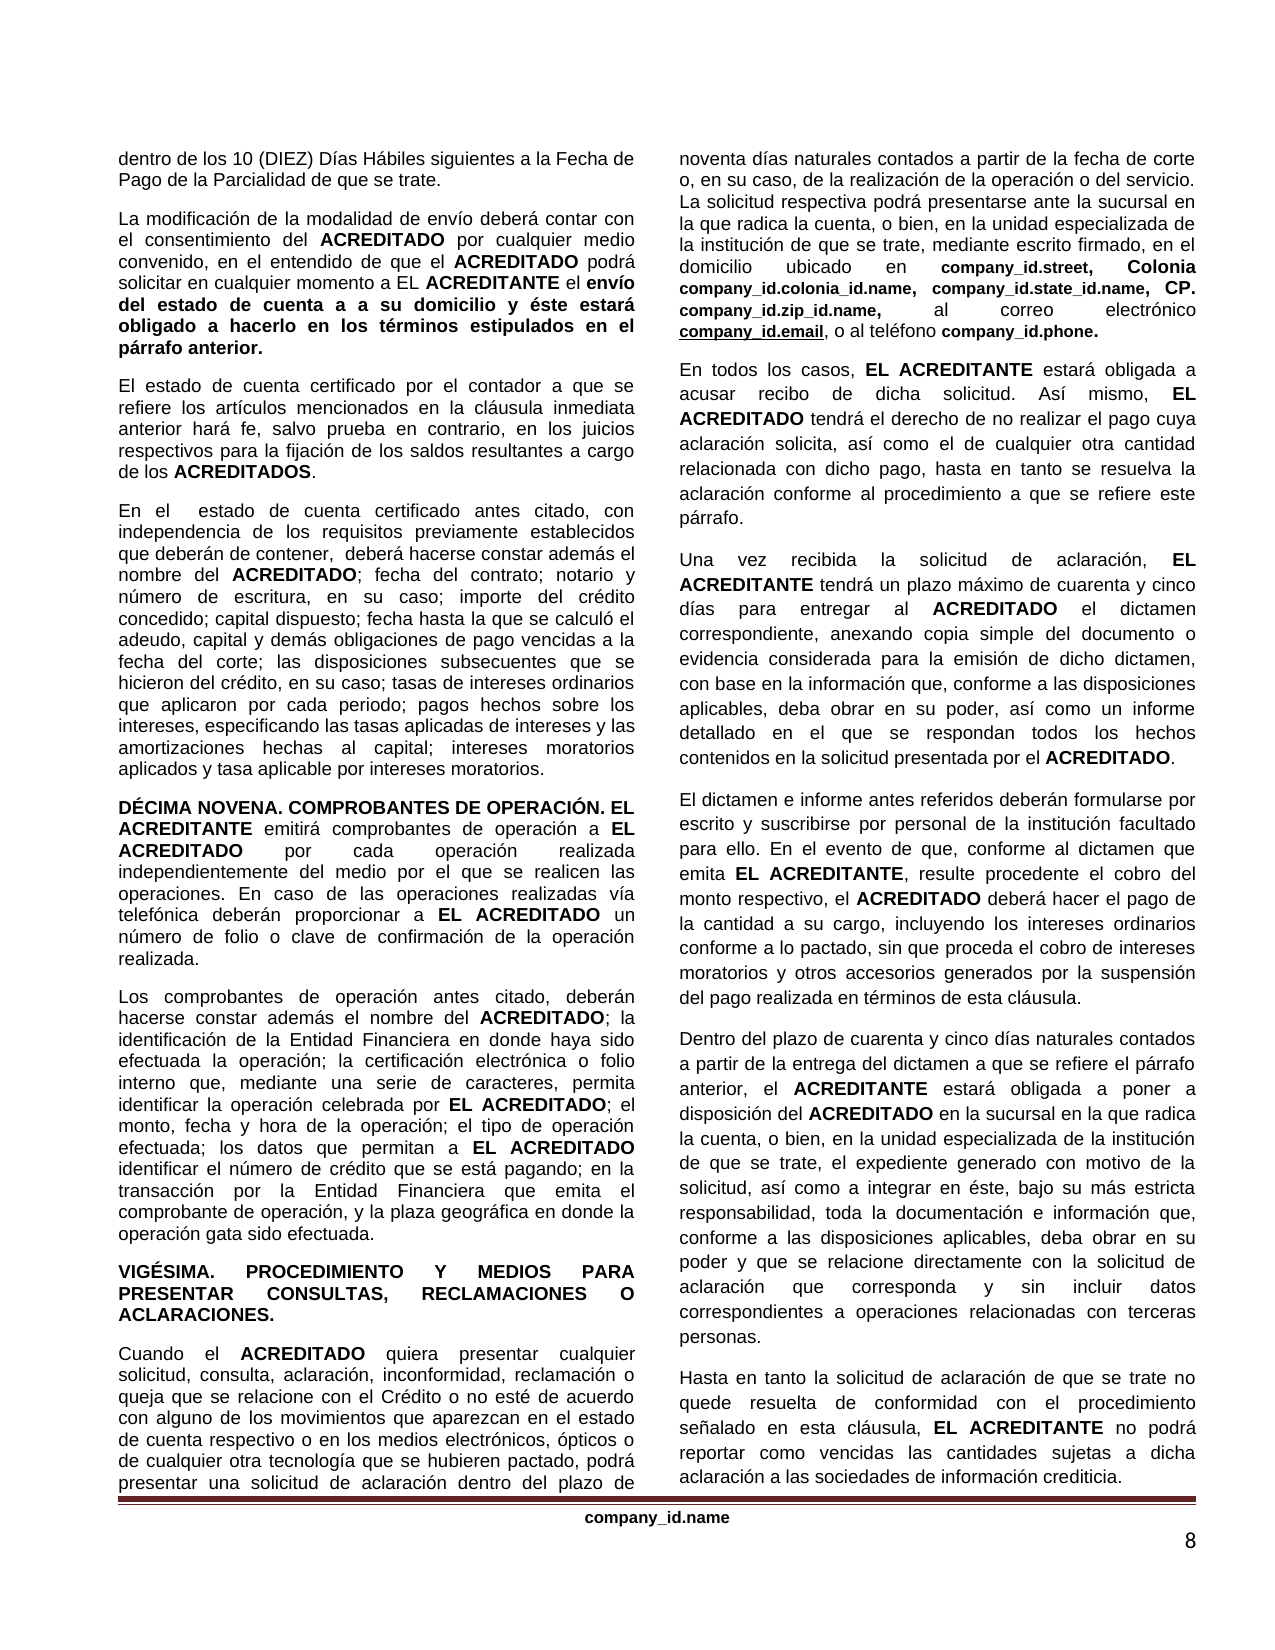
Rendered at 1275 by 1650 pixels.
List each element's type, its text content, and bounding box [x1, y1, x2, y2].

text Hasta en tanto la solicitud de aclaración de que se trate no quede resuelta de conformidad con el procedimiento señalado en esta cláusula, EL ACREDITANTE no podrá reportar como vencidas las cantidades sujetas a dicha aclaración a las sociedades de información crediticia. [679, 1367, 1196, 1488]
text DÉCIMA NOVENA. COMPROBANTES DE OPERACIÓN. EL ACREDITANTE emitirá comprobantes de operación a EL ACREDITADO por cada operación realizada independientemente del medio por el que se realicen las operaciones. En caso de las operaciones realizadas vía telefónica deberán proporcionar a EL ACREDITADO un número de folio o clave de confirmación de la operación realizada. [118, 796, 635, 969]
text Cuando el ACREDITADO quiera presentar cualquier solicitud, consulta, aclaración, inconformidad, reclamación o queja que se relacione con el Crédito o no esté de acuerdo con alguno de los movimientos que aparezcan en el estado de cuenta respectivo o en los medios electrónicos, ópticos o de cualquier otra tecnología que se hubieren pactado, podrá presentar una solicitud de aclaración dentro del plazo de [118, 1342, 635, 1493]
text El estado de cuenta certificado por el contador a que se refiere los artículos mencionados en la cláusula inmediata anterior hará fe, salvo prueba en contrario, en los juicios respectivos para la fijación de los saldos resultantes a cargo de los ACREDITADOS. [118, 375, 635, 483]
text El dictamen e informe antes referidos deberán formularse por escrito y suscribirse por personal de la institución facultado para ello. En el evento de que, conforme al dictamen que emita EL ACREDITANTE, resulte procedente el cobro del monto respectivo, el ACREDITADO deberá hacer el pago de la cantidad a su cargo, incluyendo los intereses ordinarios conforme a lo pactado, sin que proceda el cobro de intereses moratorios y otros accesorios generados por la suspensión del pago realizada en términos de esta cláusula. [679, 788, 1196, 1008]
text Una vez recibida la solicitud de aclaración, EL ACREDITANTE tendrá un plazo máximo de cuarenta y cinco días para entregar al ACREDITADO el dictamen correspondiente, anexando copia simple del documento o evidencia considerada para la emisión de dicho dictamen, con base en la información que, conforme a las disposiciones aplicables, deba obrar en su poder, así como un informe detallado en el que se respondan todos los hechos contenidos en la solicitud presentada por el ACREDITADO. [679, 548, 1196, 768]
text VIGÉSIMA. PROCEDIMIENTO Y MEDIOS PARA PRESENTAR CONSULTAS, RECLAMACIONES O ACLARACIONES. [118, 1261, 635, 1326]
text Dentro del plazo de cuarenta y cinco días naturales contados a partir de la entrega del dictamen a que se refiere el párrafo anterior, el ACREDITANTE estará obligada a poner a disposición del ACREDITADO en la sucursal en la que radica la cuenta, o bien, en la unidad especializada de la institución de que se trate, el expediente generado con motivo de la solicitud, así como a integrar en éste, bajo su más estricta responsabilidad, toda la documentación e información que, conforme a las disposiciones aplicables, deba obrar en su poder y que se relacione directamente con la solicitud de aclaración que corresponda y sin incluir datos correspondientes a operaciones relacionadas con terceras personas. [679, 1028, 1196, 1347]
text En el estado de cuenta certificado antes citado, con independencia de los requisitos previamente establecidos que deberán de contener, deberá hacerse constar además el nombre del ACREDITADO; fecha del contrato; notario y número de escritura, en su caso; importe del crédito concedido; capital dispuesto; fecha hasta la que se calculó el adeudo, capital y demás obligaciones de pago vencidas a la fecha del corte; las disposiciones subsecuentes que se hicieron del crédito, en su caso; tasas de intereses ordinarios que aplicaron por cada periodo; pagos hechos sobre los intereses, especificando las tasas aplicadas de intereses y las amortizaciones hechas al capital; intereses moratorios aplicados y tasa aplicable por intereses moratorios. [118, 499, 635, 780]
text La modificación de la modalidad de envío deberá contar con el consentimiento del ACREDITADO por cualquier medio convenido, en el entendido de que el ACREDITADO podrá solicitar en cualquier momento a EL ACREDITANTE el envío del estado de cuenta a a su domicilio y éste estará obligado a hacerlo en los términos estipulados en el párrafo anterior. [118, 207, 635, 358]
text noventa días naturales contados a partir de la fecha de corte o, en su caso, de la realización de la operación o del servicio. La solicitud respectiva podrá presentarse ante la sucursal en la que radica la cuenta, o bien, en la unidad especializada de la institución de que se trate, mediante escrito firmado, en el domicilio ubicado en company_id.street, Colonia company_id.colonia_id.name, company_id.state_id.name, CP. company_id.zip_id.name, al correo electrónico company_id.email, o al teléfono company_id.phone. [679, 148, 1196, 342]
text dentro de los 10 (DIEZ) Días Hábiles siguientes a la Fecha de Pago de la Parcialidad de que se trate. [118, 148, 635, 191]
text Los comprobantes de operación antes citado, deberán hacerse constar además el nombre del ACREDITADO; la identificación de la Entidad Financiera en donde haya sido efectuada la operación; la certificación electrónica o folio interno que, mediante una serie de caracteres, permita identificar la operación celebrada por EL ACREDITADO; el monto, fecha y hora de la operación; el tipo de operación efectuada; los datos que permitan a EL ACREDITADO identificar el número de crédito que se está pagando; en la transacción por la Entidad Financiera que emita el comprobante de operación, y la plaza geográfica en donde la operación gata sido efectuada. [118, 986, 635, 1244]
text En todos los casos, EL ACREDITANTE estará obligada a acusar recibo de dicha solicitud. Así mismo, EL ACREDITADO tendrá el derecho de no realizar el pago cuya aclaración solicita, así como el de cualquier otra cantidad relacionada con dicho pago, hasta en tanto se resuelva la aclaración conforme al procedimiento a que se refiere este párrafo. [679, 358, 1196, 529]
